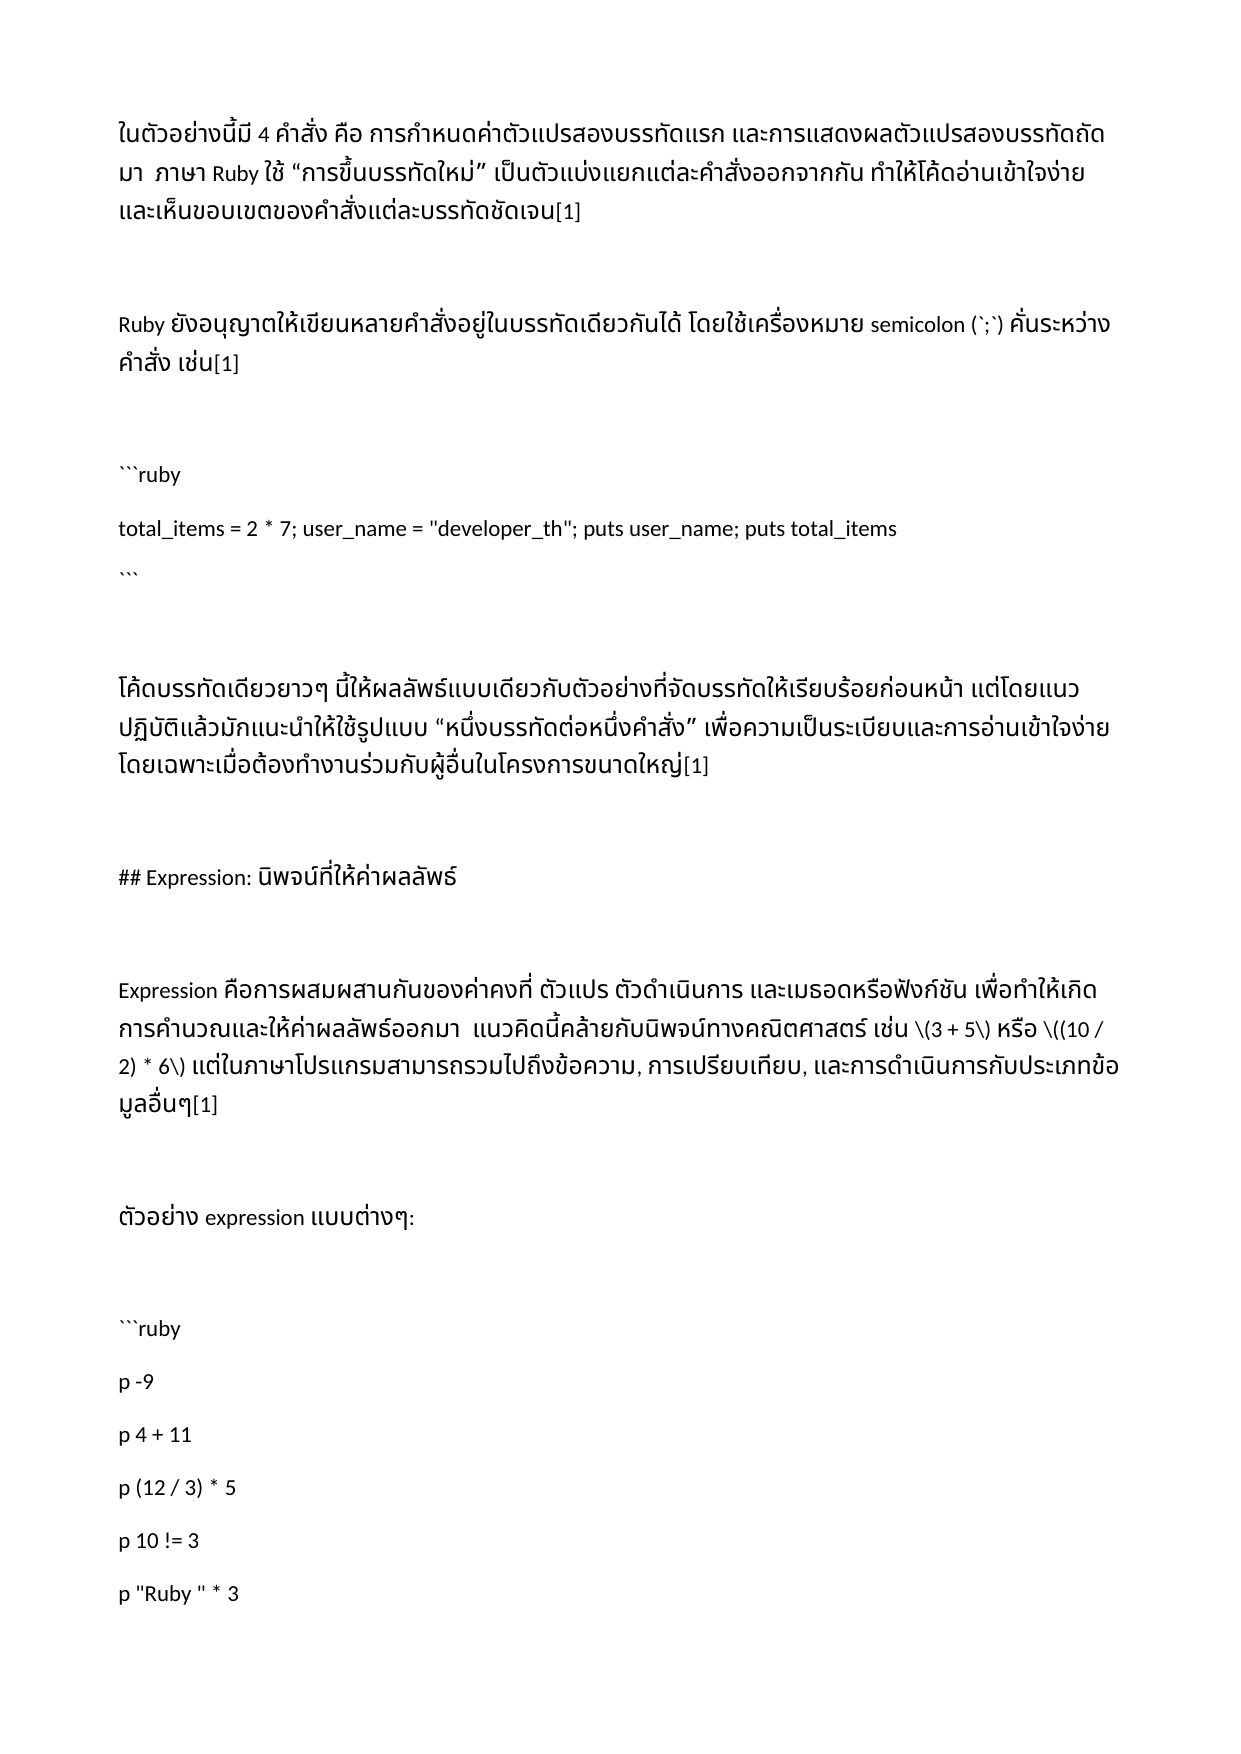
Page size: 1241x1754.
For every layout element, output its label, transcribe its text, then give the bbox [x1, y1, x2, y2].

text p 4 + 11 [118, 1420, 1122, 1448]
text ## Expression: นิพจน์ที่ให้ค่าผลลัพธ์ [118, 862, 1122, 895]
text Ruby ยังอนุญาตให้เขียนหลายคำสั่งอยู่ในบรรทัดเดียวกันได้ โดยใช้เครื่องหมาย semicolon (`;`) คั่นระหว่างคำสั่ง เช่น[1] [118, 308, 1122, 382]
text p "Ruby " * 3 [118, 1579, 1122, 1607]
text total_items = 2 * 7; user_name = "developer_th"; puts user_name; puts total_items [118, 514, 1122, 542]
text Expression คือการผสมผสานกันของค่าคงที่ ตัวแปร ตัวดำเนินการ และเมธอดหรือฟังก์ชัน เพื่อทำให้เกิดการคำนวณและให้ค่าผลลัพธ์ออกมา แนวคิดนี้คล้ายกับนิพจน์ทางคณิตศาสตร์ เช่น \(3 + 5\) หรือ \((10 / 2) * 6\) แต่ในภาษาโปรแกรมสามารถรวมไปถึงข้อความ, การเปรียบเทียบ, และการดำเนินการกับประเภทข้อมูลอื่นๆ[1] [118, 974, 1122, 1122]
text ``` [118, 567, 1122, 595]
text p 10 != 3 [118, 1526, 1122, 1554]
text p (12 / 3) * 5 [118, 1473, 1122, 1501]
text ในตัวอย่างนี้มี 4 คำสั่ง คือ การกำหนดค่าตัวแปรสองบรรทัดแรก และการแสดงผลตัวแปรสองบรรทัดถัดมา ภาษา Ruby ใช้ “การขึ้นบรรทัดใหม่” เป็นตัวแบ่งแยกแต่ละคำสั่งออกจากกัน ทำให้โค้ดอ่านเข้าใจง่ายและเห็นขอบเขตของคำสั่งแต่ละบรรทัดชัดเจน[1] [118, 118, 1122, 229]
text ตัวอย่าง expression แบบต่างๆ: [118, 1201, 1122, 1235]
text โค้ดบรรทัดเดียวยาวๆ นี้ให้ผลลัพธ์แบบเดียวกับตัวอย่างที่จัดบรรทัดให้เรียบร้อยก่อนหน้า แต่โดยแนวปฏิบัติแล้วมักแนะนำให้ใช้รูปแบบ “หนึ่งบรรทัดต่อหนึ่งคำสั่ง” เพื่อความเป็นระเบียบและการอ่านเข้าใจง่าย โดยเฉพาะเมื่อต้องทำงานร่วมกับผู้อื่นในโครงการขนาดใหญ่[1] [118, 673, 1122, 784]
text ```ruby [118, 461, 1122, 489]
text ```ruby [118, 1314, 1122, 1342]
text p -9 [118, 1367, 1122, 1395]
